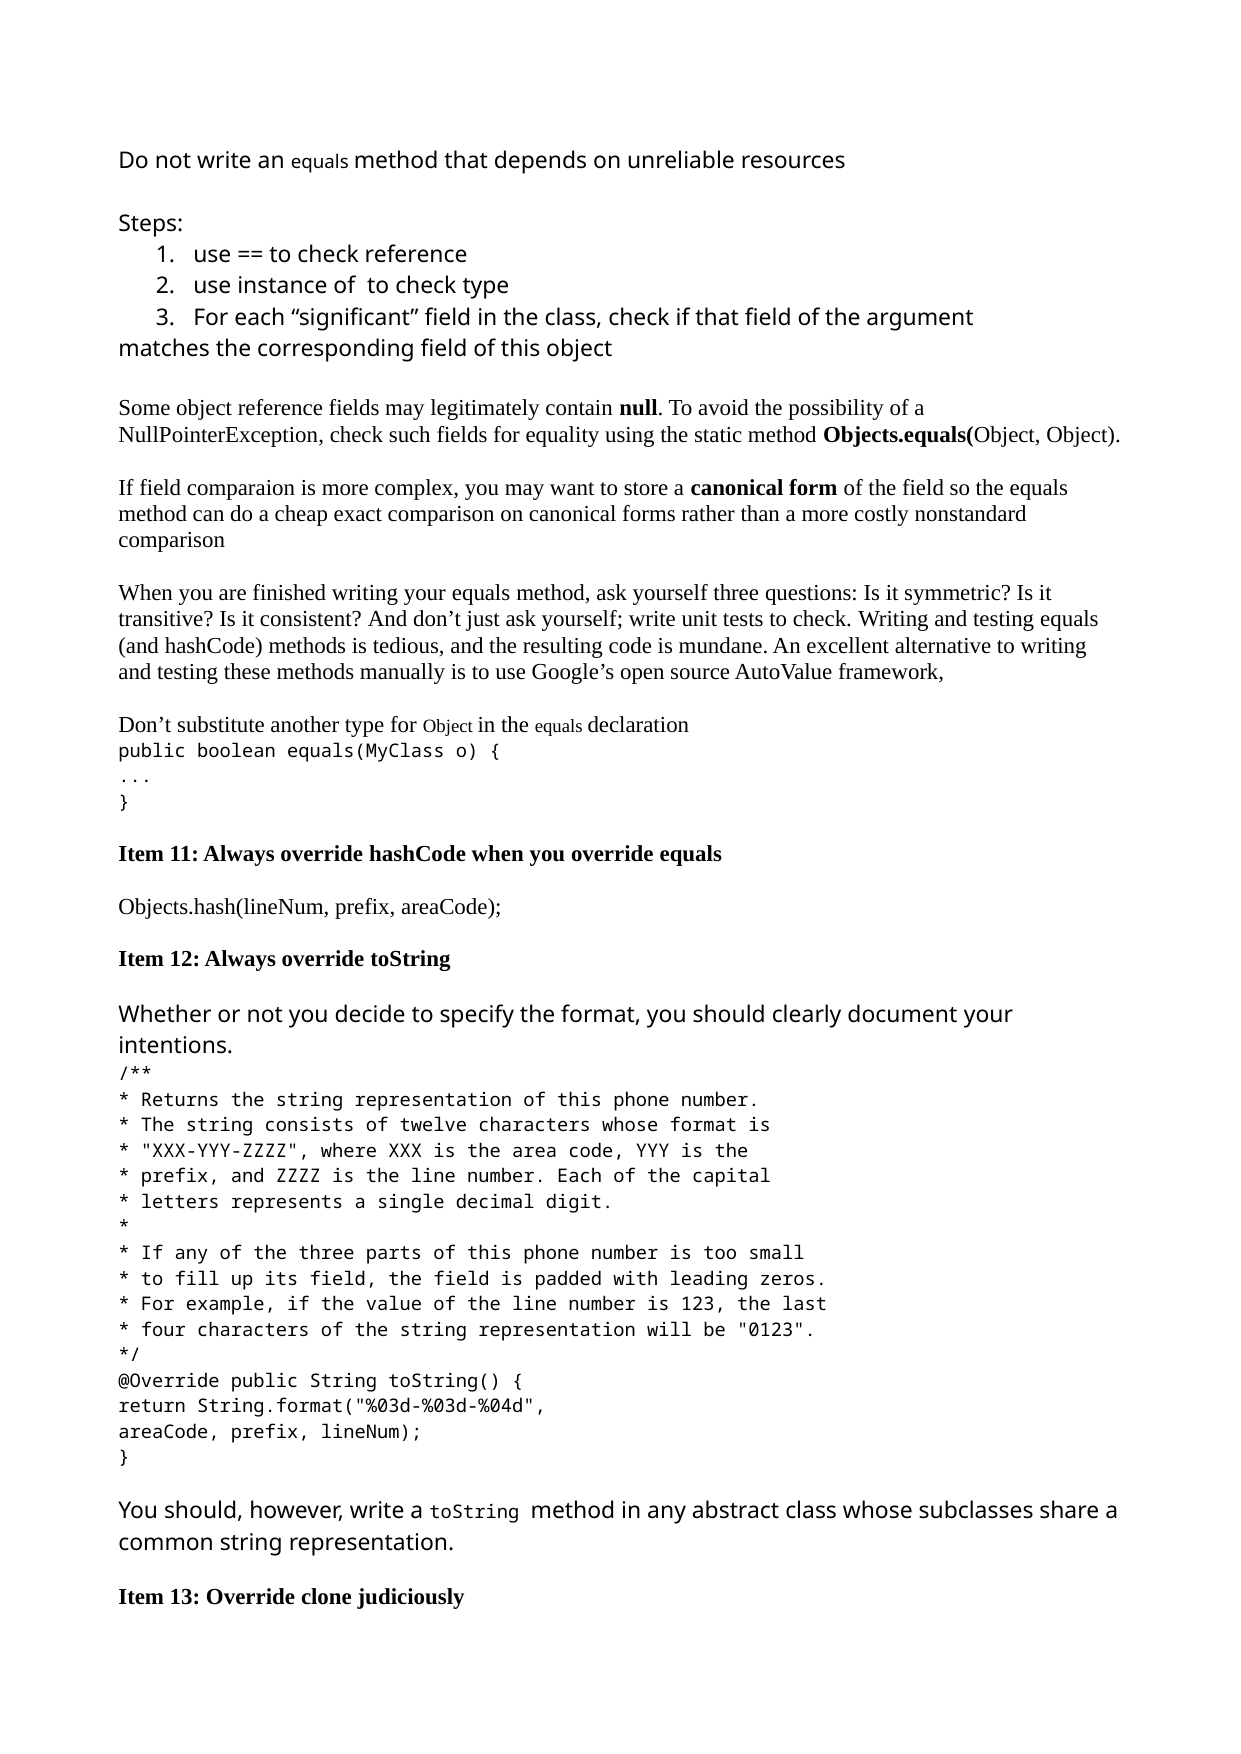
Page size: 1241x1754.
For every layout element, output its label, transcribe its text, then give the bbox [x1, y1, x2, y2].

text * "XXX-YYY-ZZZZ", where XXX is the area code, YYY is the [118, 1137, 1122, 1163]
text @Override public String toString() { [118, 1367, 1122, 1392]
text return String.format("%03d-%03d-%04d", [118, 1392, 1122, 1418]
text Item 12: Always override toString [118, 945, 1122, 972]
text * Returns the string representation of this phone number. [118, 1086, 1122, 1112]
text Item 13: Override clone judiciously [118, 1583, 1122, 1610]
text Don’t substitute another type for Object in the equals declaration [118, 711, 1122, 737]
text public boolean equals(MyClass o) { [118, 737, 1122, 763]
text * If any of the three parts of this phone number is too small [118, 1239, 1122, 1265]
text * four characters of the string representation will be "0123". [118, 1316, 1122, 1341]
text * The string consists of twelve characters whose format is [118, 1112, 1122, 1137]
text * [118, 1214, 1122, 1239]
text } [118, 1443, 1122, 1469]
text Whether or not you decide to specify the format, you should clearly document your intentions. [118, 998, 1122, 1061]
text * letters represents a single decimal digit. [118, 1188, 1122, 1214]
text matches the corresponding field of this object [118, 332, 1122, 363]
text ... [118, 763, 1122, 788]
text Do not write an equals method that depends on unreliable resources [118, 144, 1122, 176]
text If field comparaion is more complex, you may want to store a canonical form of the field so the equals method can do a cheap exact comparison on canonical forms rather than a more costly nonstandard comparison [118, 473, 1122, 553]
text You should, however, write a toString method in any abstract class whose subclasses share a common string representation. [118, 1494, 1122, 1557]
text Some object reference fields may legitimately contain null. To avoid the possibility of a NullPointerException, check such fields for equality using the static method Objects.equals(Object, Object). [118, 394, 1122, 447]
list use instance of to check type [156, 269, 1122, 301]
text When you are finished writing your equals method, ask yourself three questions: Is it symmetric? Is it transitive? Is it consistent? And don’t just ask yourself; write unit tests to check. Writing and testing equals (and hashCode) methods is tedious, and the resulting code is mundane. An excellent alternative to writing and testing these methods manually is to use Google’s open source AutoValue framework, [118, 579, 1122, 684]
text } [118, 788, 1122, 814]
list For each “significant” field in the class, check if that field of the argument [156, 301, 1122, 332]
text areaCode, prefix, lineNum); [118, 1418, 1122, 1443]
text Item 11: Always override hashCode when you override equals [118, 840, 1122, 866]
list use == to check reference [156, 238, 1122, 269]
text Objects.hash(lineNum, prefix, areaCode); [118, 893, 1122, 919]
text /** [118, 1061, 1122, 1086]
text */ [118, 1341, 1122, 1367]
text * to fill up its field, the field is padded with leading zeros. [118, 1265, 1122, 1290]
text * prefix, and ZZZZ is the line number. Each of the capital [118, 1163, 1122, 1188]
text Steps: [118, 207, 1122, 238]
text * For example, if the value of the line number is 123, the last [118, 1290, 1122, 1316]
